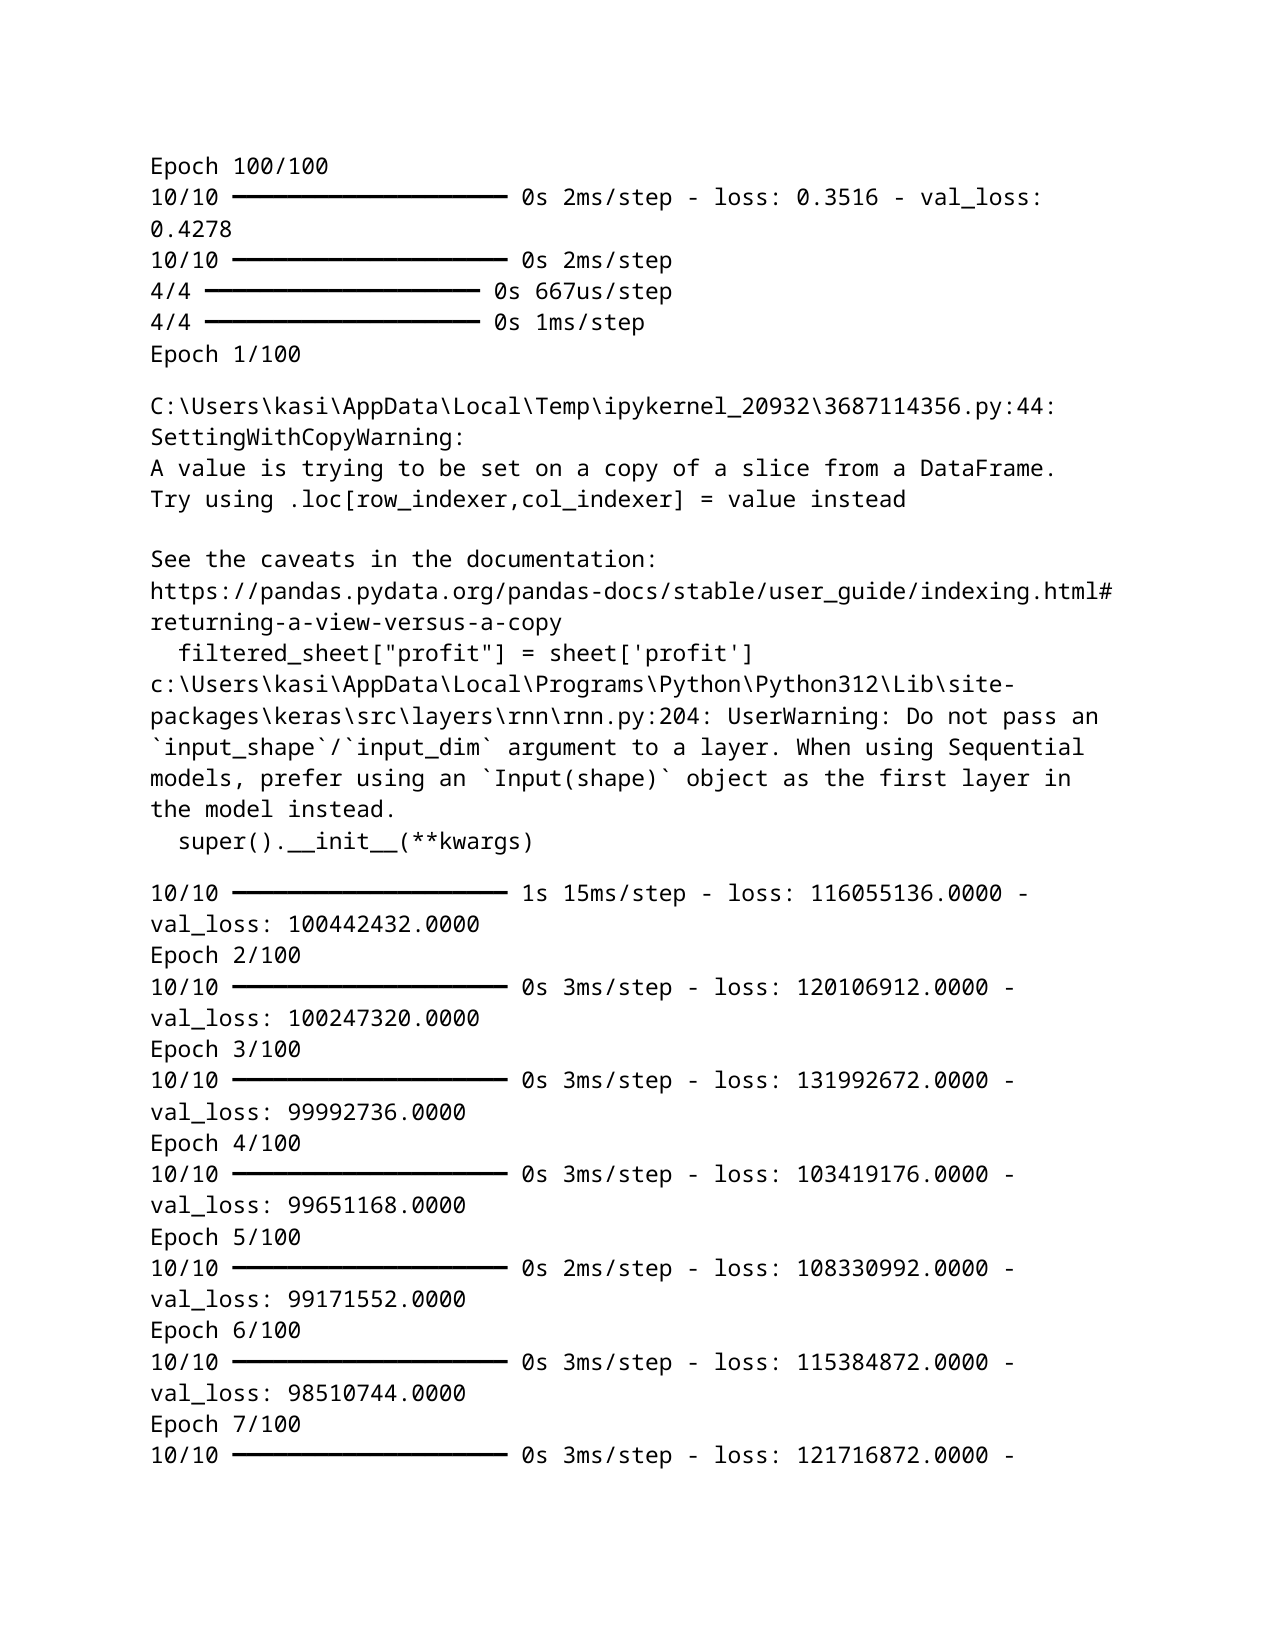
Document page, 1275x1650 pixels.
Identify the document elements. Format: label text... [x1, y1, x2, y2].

text 10/10 ━━━━━━━━━━━━━━━━━━━━ 1s 15ms/step - loss: 116055136.0000 - val_loss: 100442432.0000 Epoch 2/100 10/10 ━━━━━━━━━━━━━━━━━━━━ 0s 3ms/step - loss: 120106912.0000 - val_loss: 100247320.0000 Epoch 3/100 10/10 ━━━━━━━━━━━━━━━━━━━━ 0s 3ms/step - loss: 131992672.0000 - val_loss: 99992736.0000 Epoch 4/100 10/10 ━━━━━━━━━━━━━━━━━━━━ 0s 3ms/step - loss: 103419176.0000 - val_loss: 99651168.0000 Epoch 5/100 10/10 ━━━━━━━━━━━━━━━━━━━━ 0s 2ms/step - loss: 108330992.0000 - val_loss: 99171552.0000 Epoch 6/100 10/10 ━━━━━━━━━━━━━━━━━━━━ 0s 3ms/step - loss: 115384872.0000 - val_loss: 98510744.0000 Epoch 7/100 10/10 ━━━━━━━━━━━━━━━━━━━━ 0s 3ms/step - loss: 121716872.0000 [150, 877, 1125, 1470]
text Epoch 100/100 10/10 ━━━━━━━━━━━━━━━━━━━━ 0s 2ms/step - loss: 0.3516 - val_loss: 0.4278 10/10 ━━━━━━━━━━━━━━━━━━━━ 0s 2ms/step 4/4 ━━━━━━━━━━━━━━━━━━━━ 0s 667us/step 4/4 ━━━━━━━━━━━━━━━━━━━━ 0s 1ms/step Epoch 1/100 [150, 150, 1125, 369]
text C:\Users\kasi\AppData\Local\Temp\ipykernel_20932\3687114356.py:44: SettingWithCopyWarning: A value is trying to be set on a copy of a slice from a DataFrame. Try using .loc[row_indexer,col_indexer] = value instead See the caveats in the documentation: https://pandas.pydata.org/pandas-docs/stable/user_guide/indexing.html#returning-a-view-versus-a-copy filtered_sheet["profit"] = sheet['profit'] c:\Users\kasi\AppData\Local\Programs\Python\Python312\Lib\site-packages\keras\src\layers\rnn\rnn.py:204: UserWarning: Do not pass an `input_shape`/`input_dim` argument to a layer. When using Sequential models, prefer using an `Input(shape)` object as the first layer in the model instead. super().__init__(**kwargs) [150, 389, 1125, 856]
